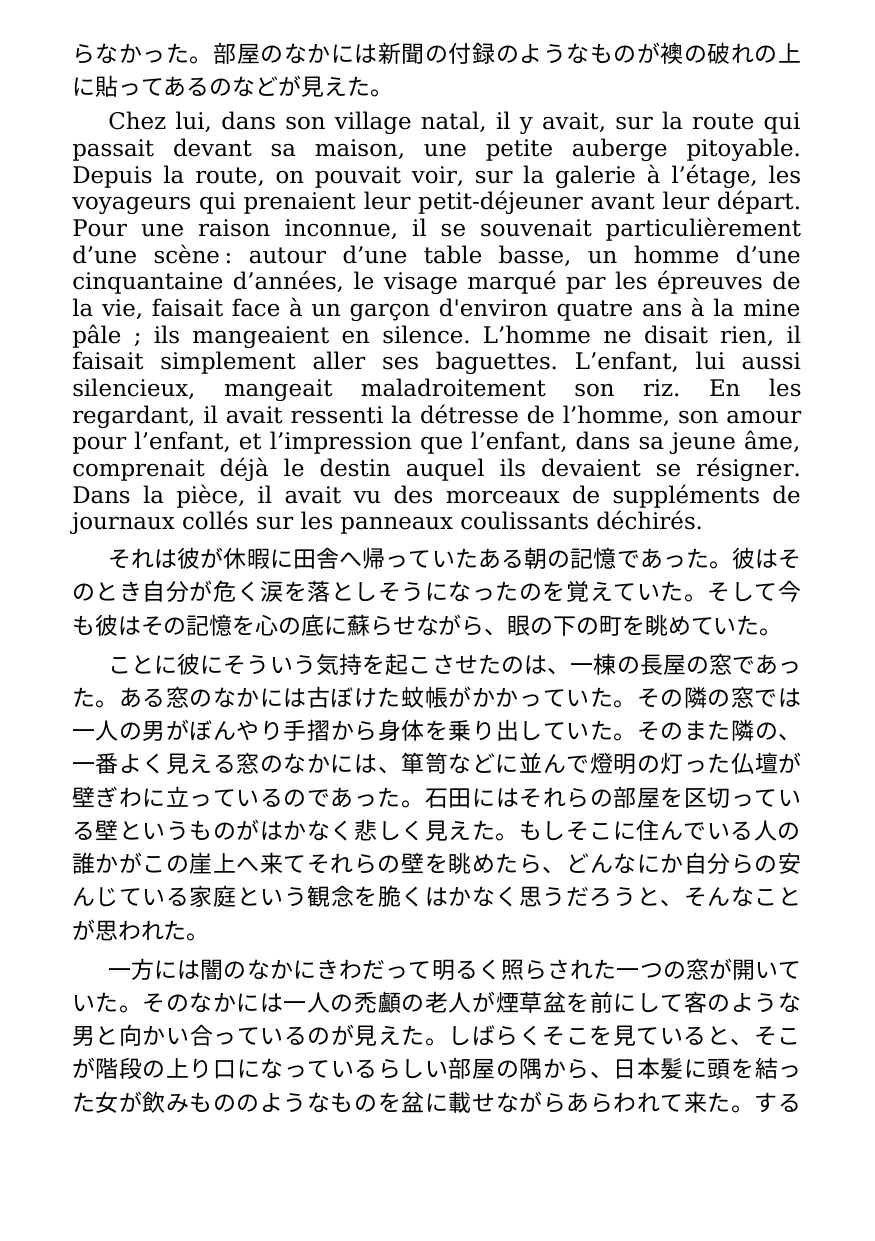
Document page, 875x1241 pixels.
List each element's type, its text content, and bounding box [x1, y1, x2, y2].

text ことに彼にそういう気持を起こさせたのは、一棟の長屋の窓であった。ある窓のなかには古ぼけた蚊帳がかかっていた。その隣の窓では一人の男がぼんやり手摺から身体を乗り出していた。そのまた隣の、一番よく見える窓のなかには、箪笥などに並んで燈明の灯った仏壇が壁ぎわに立っているのであった。石田にはそれらの部屋を区切っている壁というものがはかなく悲しく見えた。もしそこに住んでいる人の誰かがこの崖上へ来てそれらの壁を眺めたら、どんなにか自分らの安んじている家庭という観念を脆くはかなく思うだろうと、そんなことが思われた。 [72, 647, 802, 946]
text それは彼が休暇に田舎へ帰っていたある朝の記憶であった。彼はそのとき自分が危く涙を落としそうになったのを覚えていた。そして今も彼はその記憶を心の底に蘇らせながら、眼の下の町を眺めていた。 [72, 541, 802, 641]
text Chez lui, dans son village natal, il y avait, sur la route qui passait devant sa maison, une petite auberge pitoyable. Depuis la route, on pouvait voir, sur la galerie à l’étage, les voyageurs qui prenaient leur petit-déjeuner avant leur départ. Pour une raison inconnue, il se souvenait particulièrement d’une scène : autour d’une table basse, un homme d’une cinquantaine d’années, le visage marqué par les épreuves de la vie, faisait face à un garçon d'environ quatre ans à la mine pâle ; ils mangeaient en silence. L’homme ne disait rien, il faisait simplement aller ses baguettes. L’enfant, lui aussi silencieux, mangeait maladroitement son riz. En les regardant, il avait ressenti la détresse de l’homme, son amour pour l’enfant, et l’impression que l’enfant, dans sa jeune âme, comprenait déjà le destin auquel ils devaient se résigner. Dans la pièce, il avait vu des morceaux de suppléments de journaux collés sur les panneaux coulissants déchirés. [72, 108, 802, 535]
text 一方には闇のなかにきわだって明るく照らされた一つの窓が開いていた。そのなかには一人の禿顱の老人が煙草盆を前にして客のような男と向かい合っているのが見えた。しばらくそこを見ていると、そこが階段の上り口になっているらしい部屋の隅から、日本髪に頭を結った女が飲みもののようなものを盆に載せながらあらわれて来た。する [72, 952, 802, 1118]
text らなかった。部屋のなかには新聞の付録のようなものが襖の破れの上に貼ってあるのなどが見えた。 [72, 36, 802, 102]
